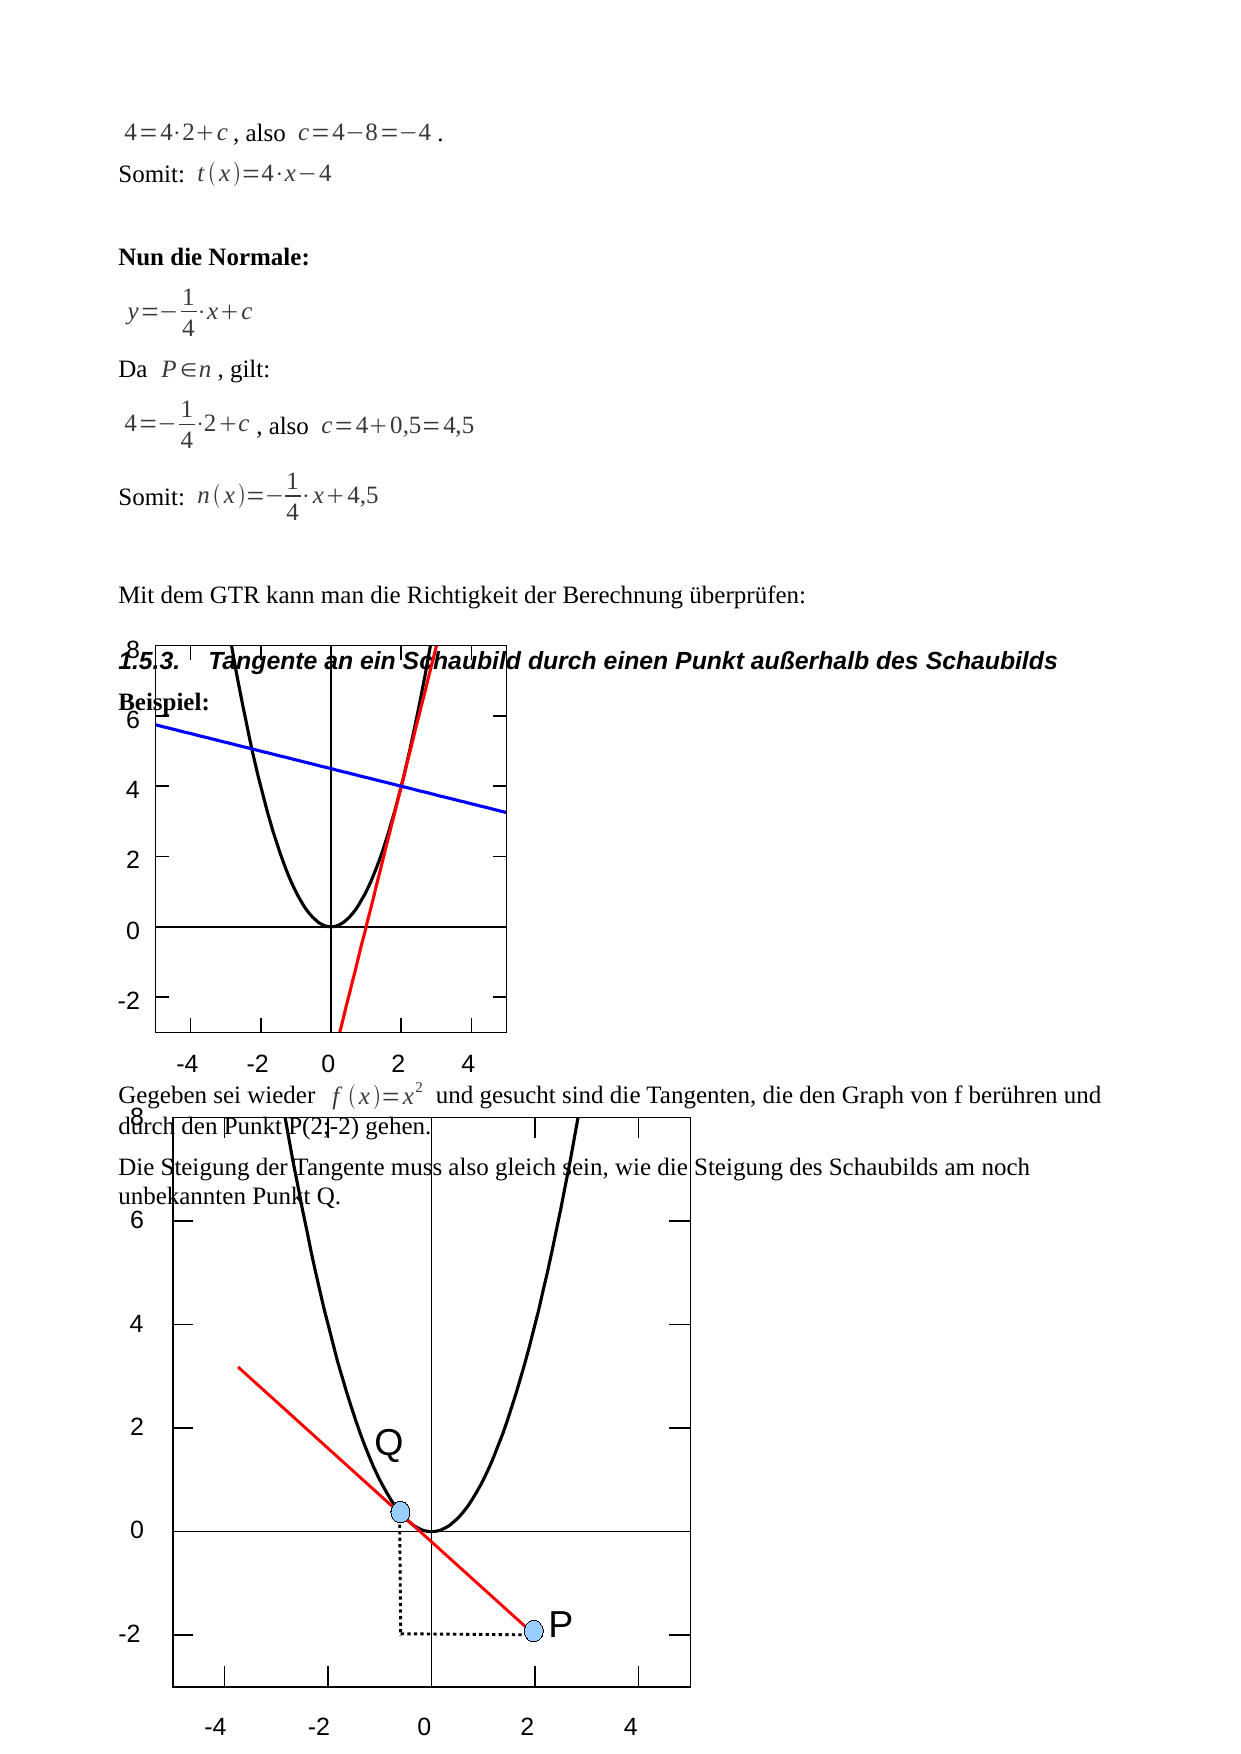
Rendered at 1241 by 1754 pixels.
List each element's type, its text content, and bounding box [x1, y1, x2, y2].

text Gegeben sei wieder und gesucht sind die Tangenten, die den Graph von f berühren und durch den Punkt P(2;-2) gehen. [118, 728, 1122, 1139]
text Beispiel: [507, 687, 1122, 716]
text Nun die Normale: [118, 242, 1122, 271]
text Die Steigung der Tangente muss also gleich sein, wie die Steigung des Schaubilds am noch unbekannten Punkt Q. [294, 1152, 431, 1209]
text Somit: [118, 467, 1122, 526]
text Die Steigung der Tangente muss also gleich sein, wie die Steigung des Schaubilds am noch unbekannten Punkt Q. [118, 1152, 172, 1209]
subtitle Tangente an ein Schaubild durch einen Punkt außerhalb des Schaubilds [332, 646, 428, 675]
subtitle Tangente an ein Schaubild durch einen Punkt außerhalb des Schaubilds [507, 646, 1122, 675]
text Mit dem GTR kann man die Richtigkeit der Berechnung überprüfen: [118, 580, 1122, 609]
text , also . [118, 118, 1122, 147]
text , also [118, 396, 1122, 455]
text Die Steigung der Tangente muss also gleich sein, wie die Steigung des Schaubilds am noch unbekannten Punkt Q. [432, 1152, 570, 1209]
text Die Steigung der Tangente muss also gleich sein, wie die Steigung des Schaubilds am noch unbekannten Punkt Q. [174, 1152, 300, 1209]
text Somit: [118, 159, 1122, 188]
text Die Steigung der Tangente muss also gleich sein, wie die Steigung des Schaubilds am noch unbekannten Punkt Q. [691, 1152, 1122, 1209]
text Beispiel: [156, 687, 243, 716]
subtitle Tangente an ein Schaubild durch einen Punkt außerhalb des Schaubilds [431, 646, 506, 675]
subtitle Tangente an ein Schaubild durch einen Punkt außerhalb des Schaubilds [234, 646, 330, 675]
text Beispiel: [241, 687, 330, 716]
text Die Steigung der Tangente muss also gleich sein, wie die Steigung des Schaubilds am noch unbekannten Punkt Q. [563, 1152, 690, 1209]
text Beispiel: [421, 687, 506, 716]
text Beispiel: [332, 687, 421, 716]
text Beispiel: [118, 687, 155, 716]
subtitle Tangente an ein Schaubild durch einen Punkt außerhalb des Schaubilds [156, 646, 235, 675]
text Da , gilt: [118, 354, 1122, 383]
